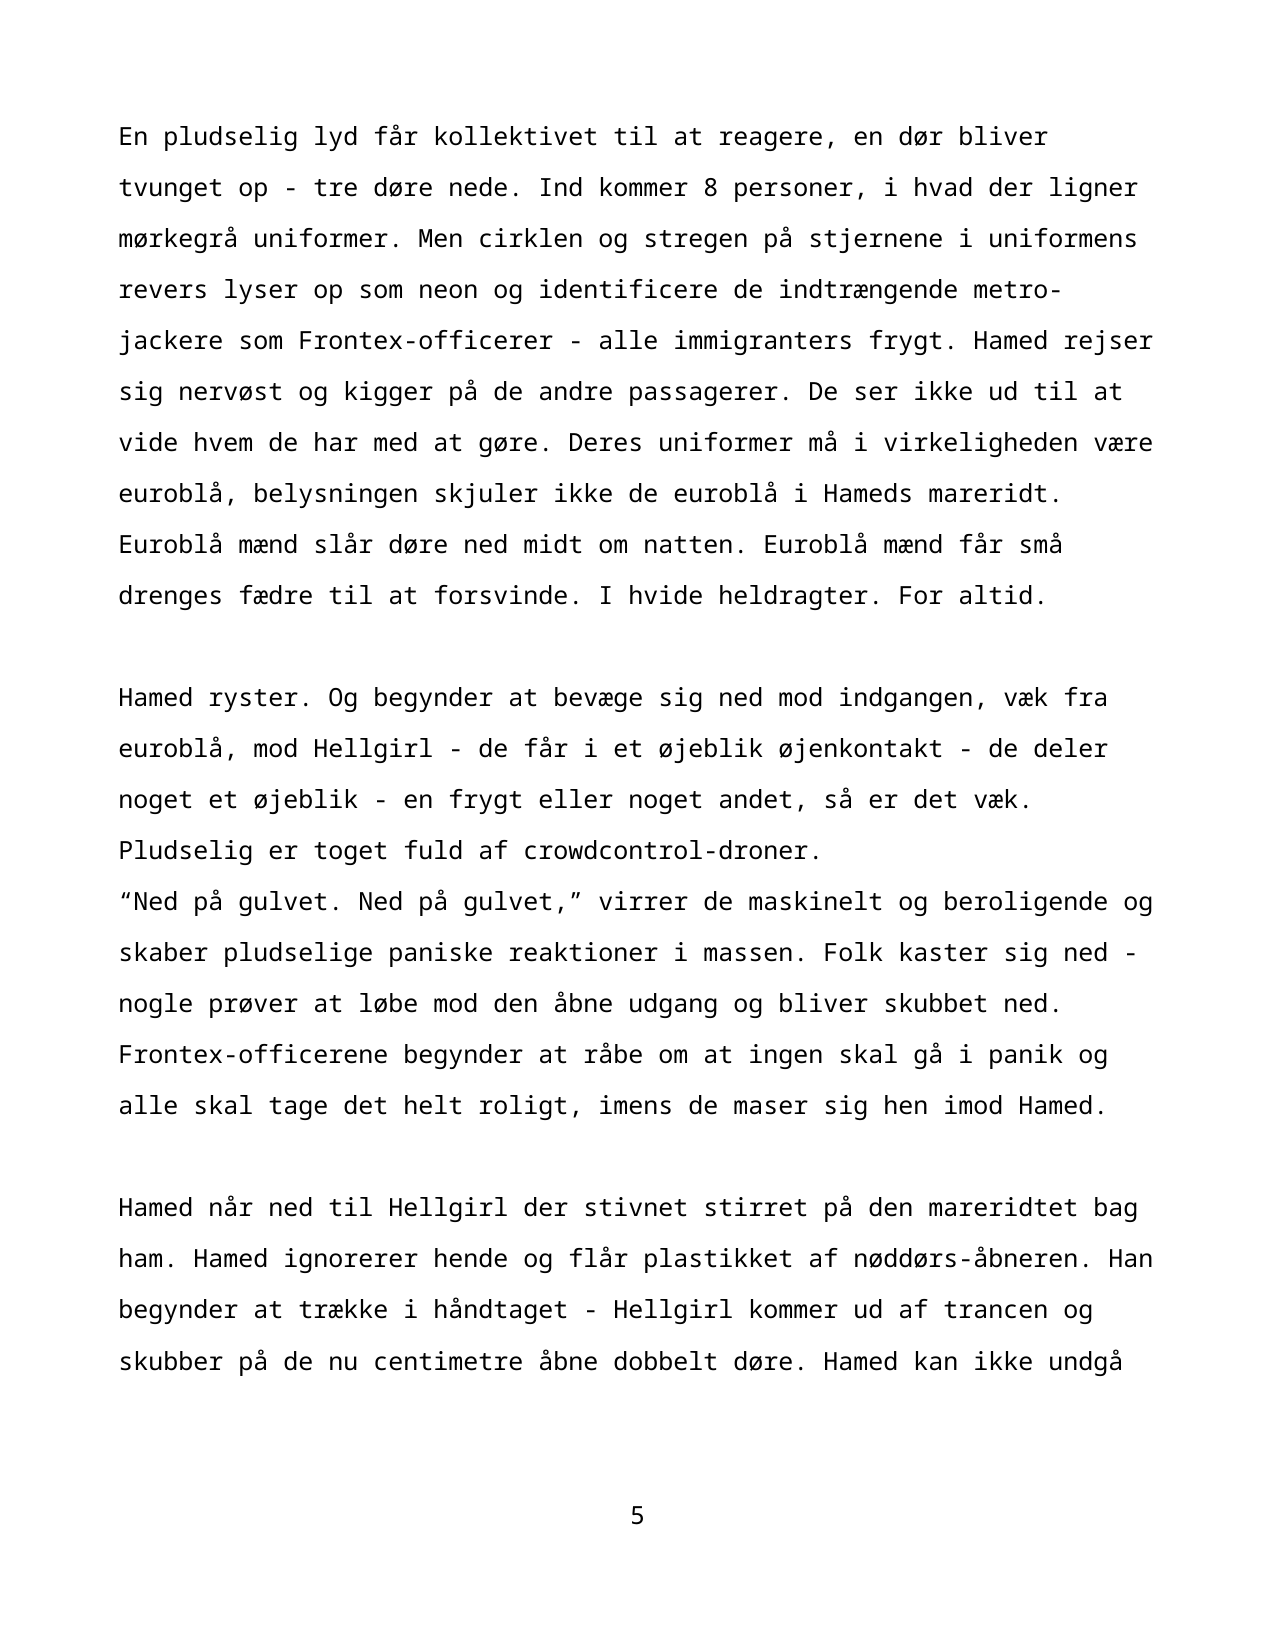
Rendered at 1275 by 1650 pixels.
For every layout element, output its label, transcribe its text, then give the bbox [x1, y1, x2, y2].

text En pludselig lyd får kollektivet til at reagere, en dør bliver tvunget op - tre døre nede. Ind kommer 8 personer, i hvad der ligner mørkegrå uniformer. Men cirklen og stregen på stjernene i uniformens revers lyser op som neon og identificere de indtrængende metro-jackere som Frontex-officerer - alle immigranters frygt. Hamed rejser sig nervøst og kigger på de andre passagerer. De ser ikke ud til at vide hvem de har med at gøre. Deres uniformer må i virkeligheden være euroblå, belysningen skjuler ikke de euroblå i Hameds mareridt. Euroblå mænd slår døre ned midt om natten. Euroblå mænd får små drenges fædre til at forsvinde. I hvide heldragter. For altid. [118, 118, 1157, 612]
text Hamed ryster. Og begynder at bevæge sig ned mod indgangen, væk fra euroblå, mod Hellgirl - de får i et øjeblik øjenkontakt - de deler noget et øjeblik - en frygt eller noget andet, så er det væk. [118, 679, 1157, 816]
text “Ned på gulvet. Ned på gulvet,” virrer de maskinelt og beroligende og skaber pludselige paniske reaktioner i massen. Folk kaster sig ned - nogle prøver at løbe mod den åbne udgang og bliver skubbet ned. Frontex-officerene begynder at råbe om at ingen skal gå i panik og alle skal tage det helt roligt, imens de maser sig hen imod Hamed. [118, 884, 1157, 1122]
text Pludselig er toget fuld af crowdcontrol-droner. [118, 833, 1157, 867]
text Hamed når ned til Hellgirl der stivnet stirret på den mareridtet bag ham. Hamed ignorerer hende og flår plastikket af nøddørs-åbneren. Han begynder at trække i håndtaget - Hellgirl kommer ud af trancen og skubber på de nu centimetre åbne dobbelt døre. Hamed kan ikke undgå [118, 1190, 1157, 1377]
